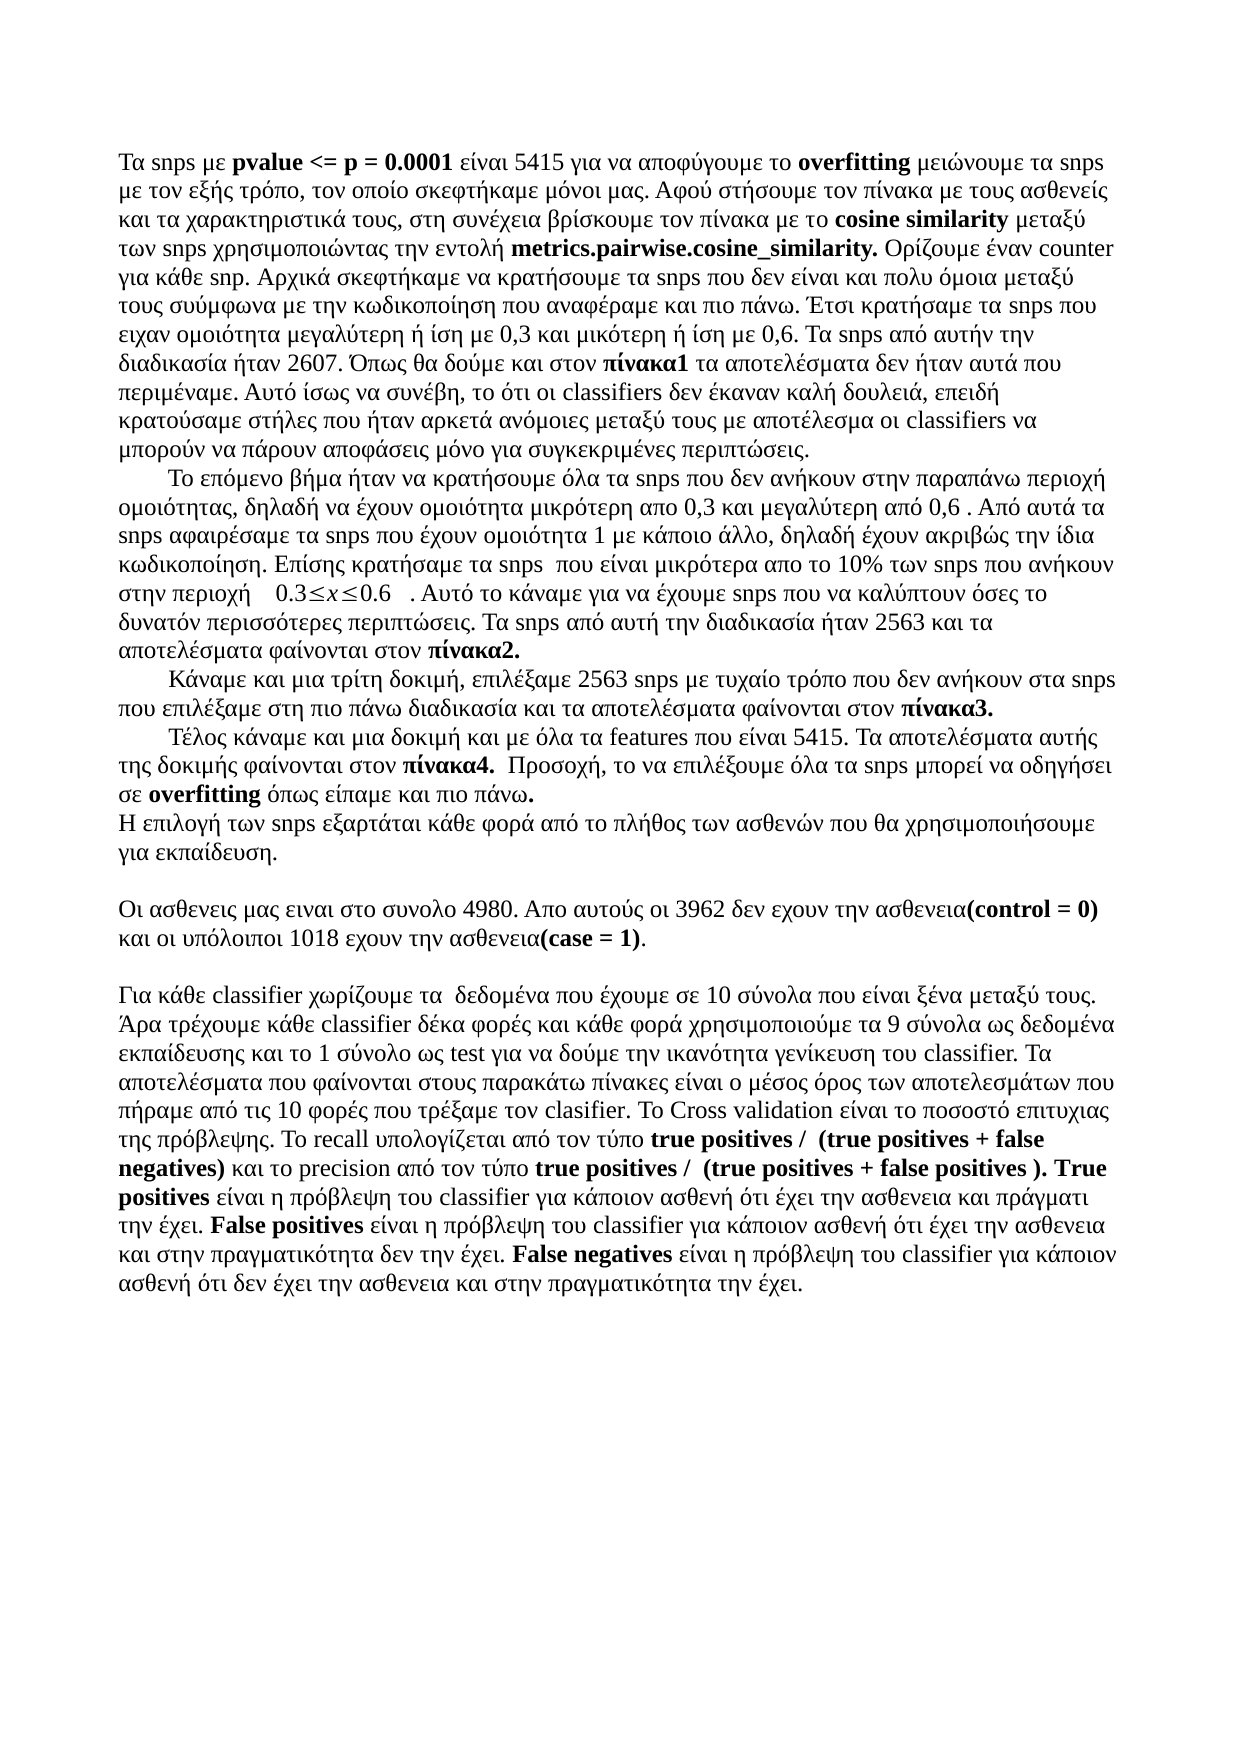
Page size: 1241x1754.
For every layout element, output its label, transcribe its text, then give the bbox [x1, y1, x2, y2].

text Τέλος κάναμε και μια δοκιμή και με όλα τα features που είναι 5415. Τα αποτελέσματα αυτής της δοκιμής φαίνονται στον πίνακα4. Προσοχή, το να επιλέξουμε όλα τα snps μπορεί να οδηγήσει σε overfitting όπως είπαμε και πιο πάνω. [118, 722, 1122, 808]
text Η επιλογή των snps εξαρτάται κάθε φορά από το πλήθος των ασθενών που θα χρησιμοποιήσουμε για εκπαίδευση. [118, 808, 1122, 866]
text Για κάθε classifier χωρίζουμε τα δεδομένα που έχουμε σε 10 σύνολα που είναι ξένα μεταξύ τους. Άρα τρέχουμε κάθε classifier δέκα φορές και κάθε φορά χρησιμοποιούμε τα 9 σύνολα ως δεδομένα εκπαίδευσης και το 1 σύνολο ως test για να δούμε την ικανότητα γενίκευση του classifier. Τα αποτελέσματα που φαίνονται στους παρακάτω πίνακες είναι ο μέσος όρος των αποτελεσμάτων που πήραμε από τις 10 φορές που τρέξαμε τον clasifier. Το Cross validation είναι το ποσοστό επιτυχιας της πρόβλεψης. Το recall υπολογίζεται από τον τύπο true positives / (true positives + false negatives) και το precision από τον τύπο true positives / (true positives + false positives ). Τrue positives είναι η πρόβλεψη του classifier για κάποιον ασθενή ότι έχει την ασθενεια και πράγματι την έχει. False positives είναι η πρόβλεψη του classifier για κάποιον ασθενή ότι έχει την ασθενεια και στην πραγματικότητα δεν την έχει. False negatives είναι η πρόβλεψη του classifier για κάποιον ασθενή ότι δεν έχει την ασθενεια και στην πραγματικότητα την έχει. [118, 981, 1122, 1297]
text Οι ασθενεις μας ειναι στο συνολο 4980. Απο αυτούς οι 3962 δεν εχουν την ασθενεια(control = 0) και οι υπόλοιποι 1018 εχουν την ασθενεια(case = 1). [118, 894, 1122, 952]
text Το επόμενο βήμα ήταν να κρατήσουμε όλα τα snps που δεν ανήκουν στην παραπάνω περιοχή ομοιότητας, δηλαδή να έχουν ομοιότητα μικρότερη απο 0,3 και μεγαλύτερη από 0,6 . Από αυτά τα snps αφαιρέσαμε τα snps που έχουν ομοιότητα 1 με κάποιο άλλο, δηλαδή έχουν ακριβώς την ίδια κωδικοποίηση. Επίσης κρατήσαμε τα snps που είναι μικρότερα απο το 10% των snps που ανήκουν στην περιοχή . Αυτό το κάναμε για να έχουμε snps που να καλύπτουν όσες το δυνατόν περισσότερες περιπτώσεις. Τα snps από αυτή την διαδικασία ήταν 2563 και τα αποτελέσματα φαίνονται στον πίνακα2. [118, 463, 1122, 664]
text Τα snps με pvalue <= p = 0.0001 είναι 5415 για να αποφύγουμε το overfitting μειώνουμε τα snps με τον εξής τρόπο, τον οποίο σκεφτήκαμε μόνοι μας. Αφού στήσουμε τον πίνακα με τους ασθενείς και τα χαρακτηριστικά τους, στη συνέχεια βρίσκουμε τον πίνακα με τo cosine similarity μεταξύ των snps χρησιμοποιώντας την εντολή metrics.pairwise.cosine_similarity. Ορίζουμε έναν counter για κάθε snp. Αρχικά σκεφτήκαμε να κρατήσουμε τα snps που δεν είναι και πολυ όμοια μεταξύ τους συύμφωνα με την κωδικοποίηση που αναφέραμε και πιο πάνω. Έτσι κρατήσαμε τα snps που ειχαν ομοιότητα μεγαλύτερη ή ίση με 0,3 και μικότερη ή ίση με 0,6. Τα snps από αυτήν την διαδικασία ήταν 2607. Όπως θα δούμε και στον πίνακα1 τα αποτελέσματα δεν ήταν αυτά που περιμέναμε. Αυτό ίσως να συνέβη, το ότι οι classifiers δεν έκαναν καλή δουλειά, επειδή κρατούσαμε στήλες που ήταν αρκετά ανόμοιες μεταξύ τους με αποτέλεσμα οι classifiers να μπορούν να πάρουν αποφάσεις μόνο για συγκεκριμένες περιπτώσεις. [118, 147, 1122, 463]
text Κάναμε και μια τρίτη δοκιμή, επιλέξαμε 2563 snps με τυχαίο τρόπο που δεν ανήκουν στα snps που επιλέξαμε στη πιο πάνω διαδικασία και τα αποτελέσματα φαίνονται στον πίνακα3. [118, 664, 1122, 722]
